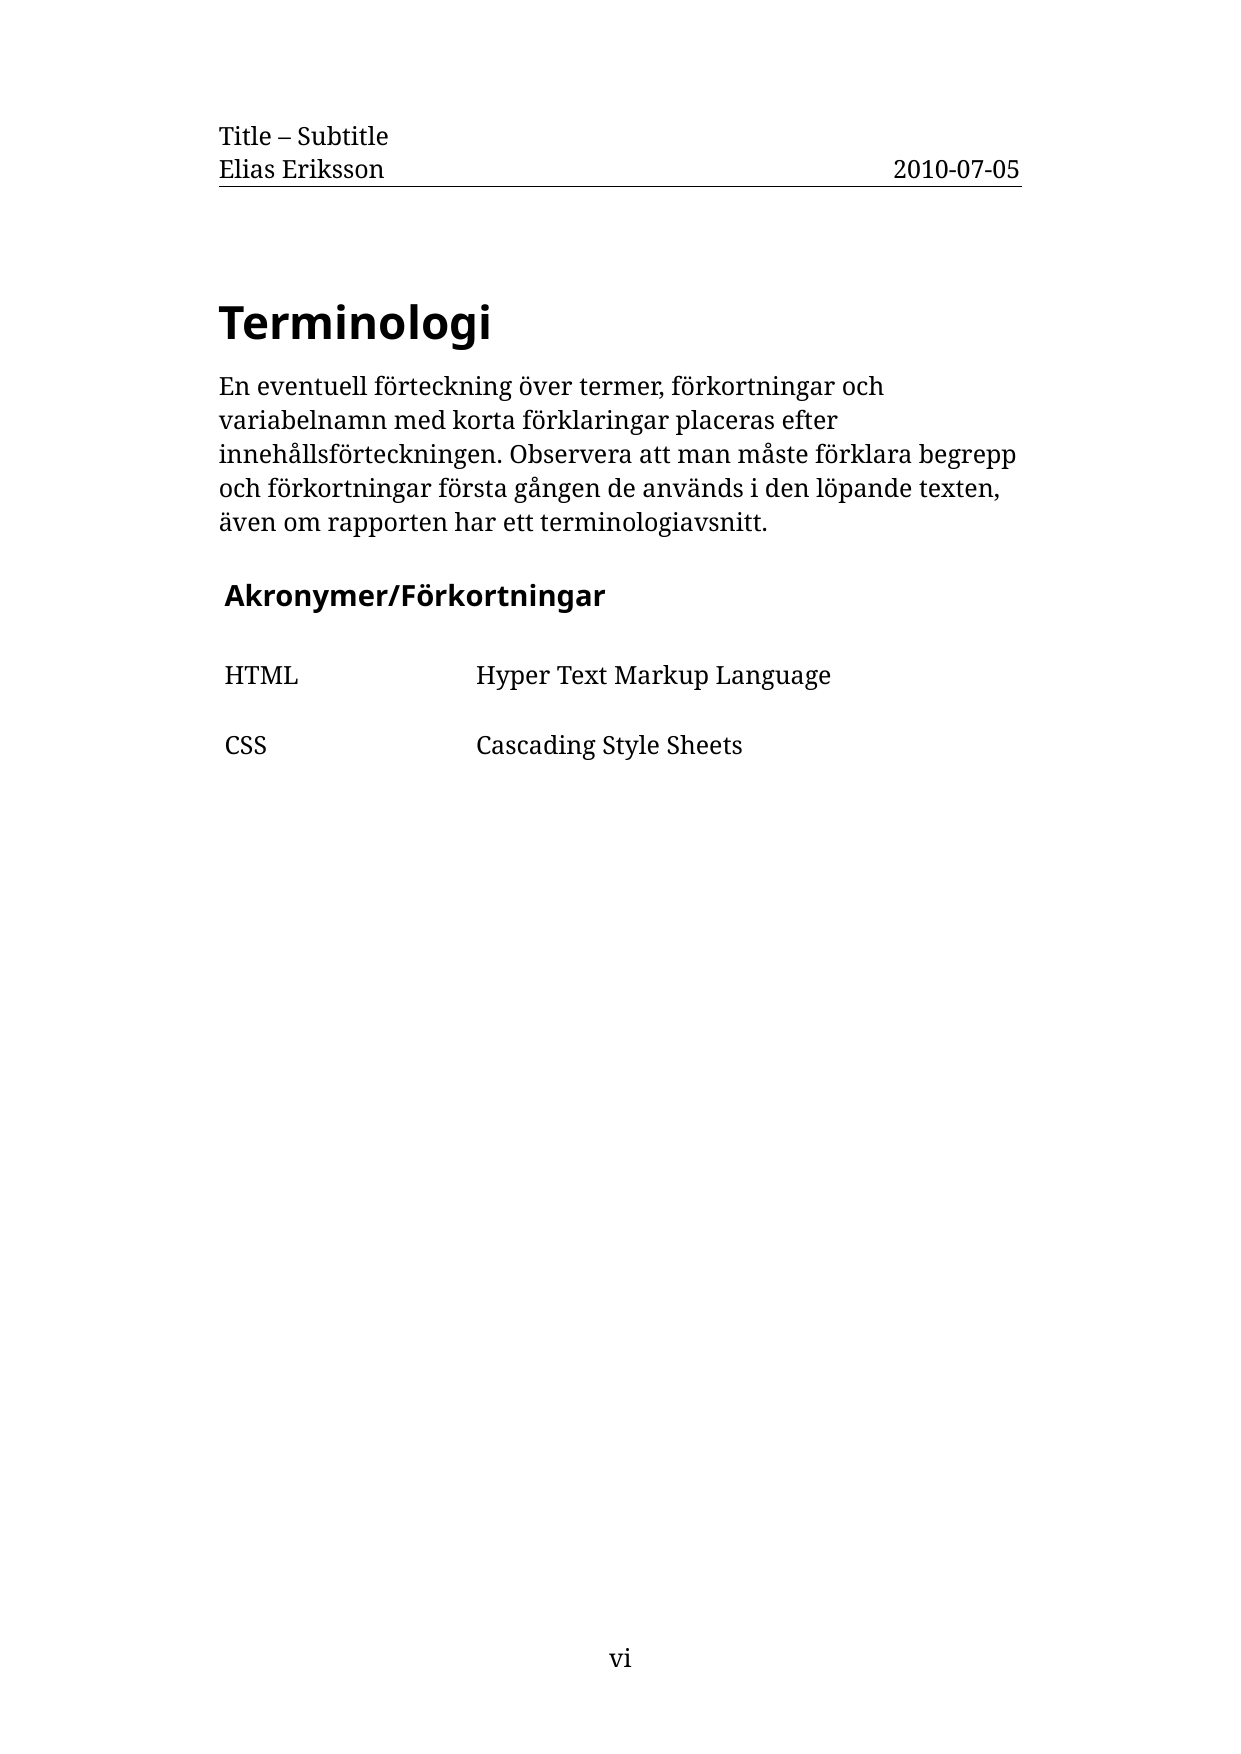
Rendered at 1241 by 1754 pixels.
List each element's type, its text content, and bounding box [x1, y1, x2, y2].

subtitle Terminologi [218, 291, 1022, 353]
table_header Akronymer/Förkortningar [219, 564, 1022, 646]
table_cell HTML [219, 646, 470, 722]
table_cell CSS [219, 722, 470, 767]
table_cell Hyper Text Markup Language [470, 646, 1022, 722]
subtitle En eventuell förteckning över termer, förkortningar och variabelnamn med korta förklaringar placeras efter innehållsförteckningen. Observera att man måste förklara begrepp och förkortningar första gången de används i den löpande texten, även om rapporten har ett terminologiavsnitt. [218, 369, 1022, 539]
table_cell Cascading Style Sheets [470, 722, 1022, 767]
